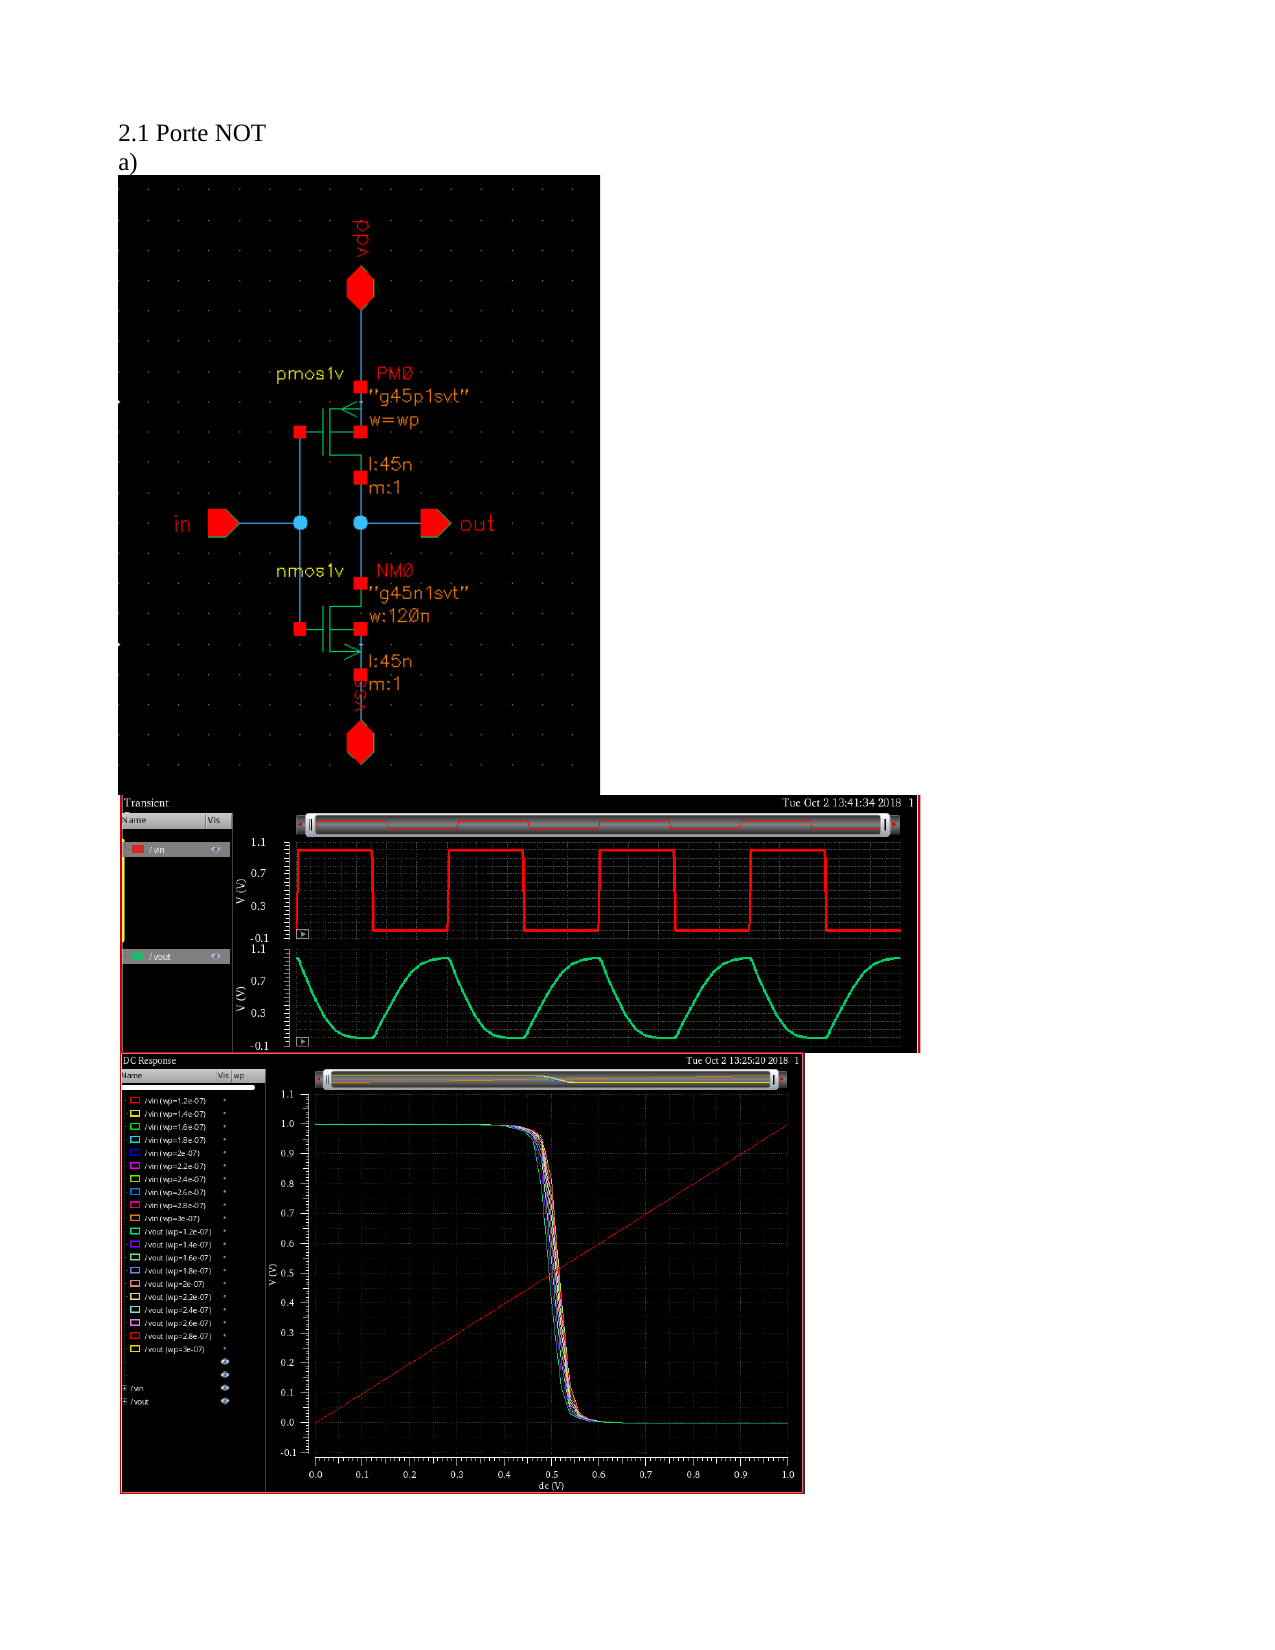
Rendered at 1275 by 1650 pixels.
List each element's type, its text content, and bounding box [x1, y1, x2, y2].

text 2.1 Porte NOT [118, 118, 1157, 147]
text a) [118, 147, 1157, 176]
picture [118, 175, 921, 1494]
